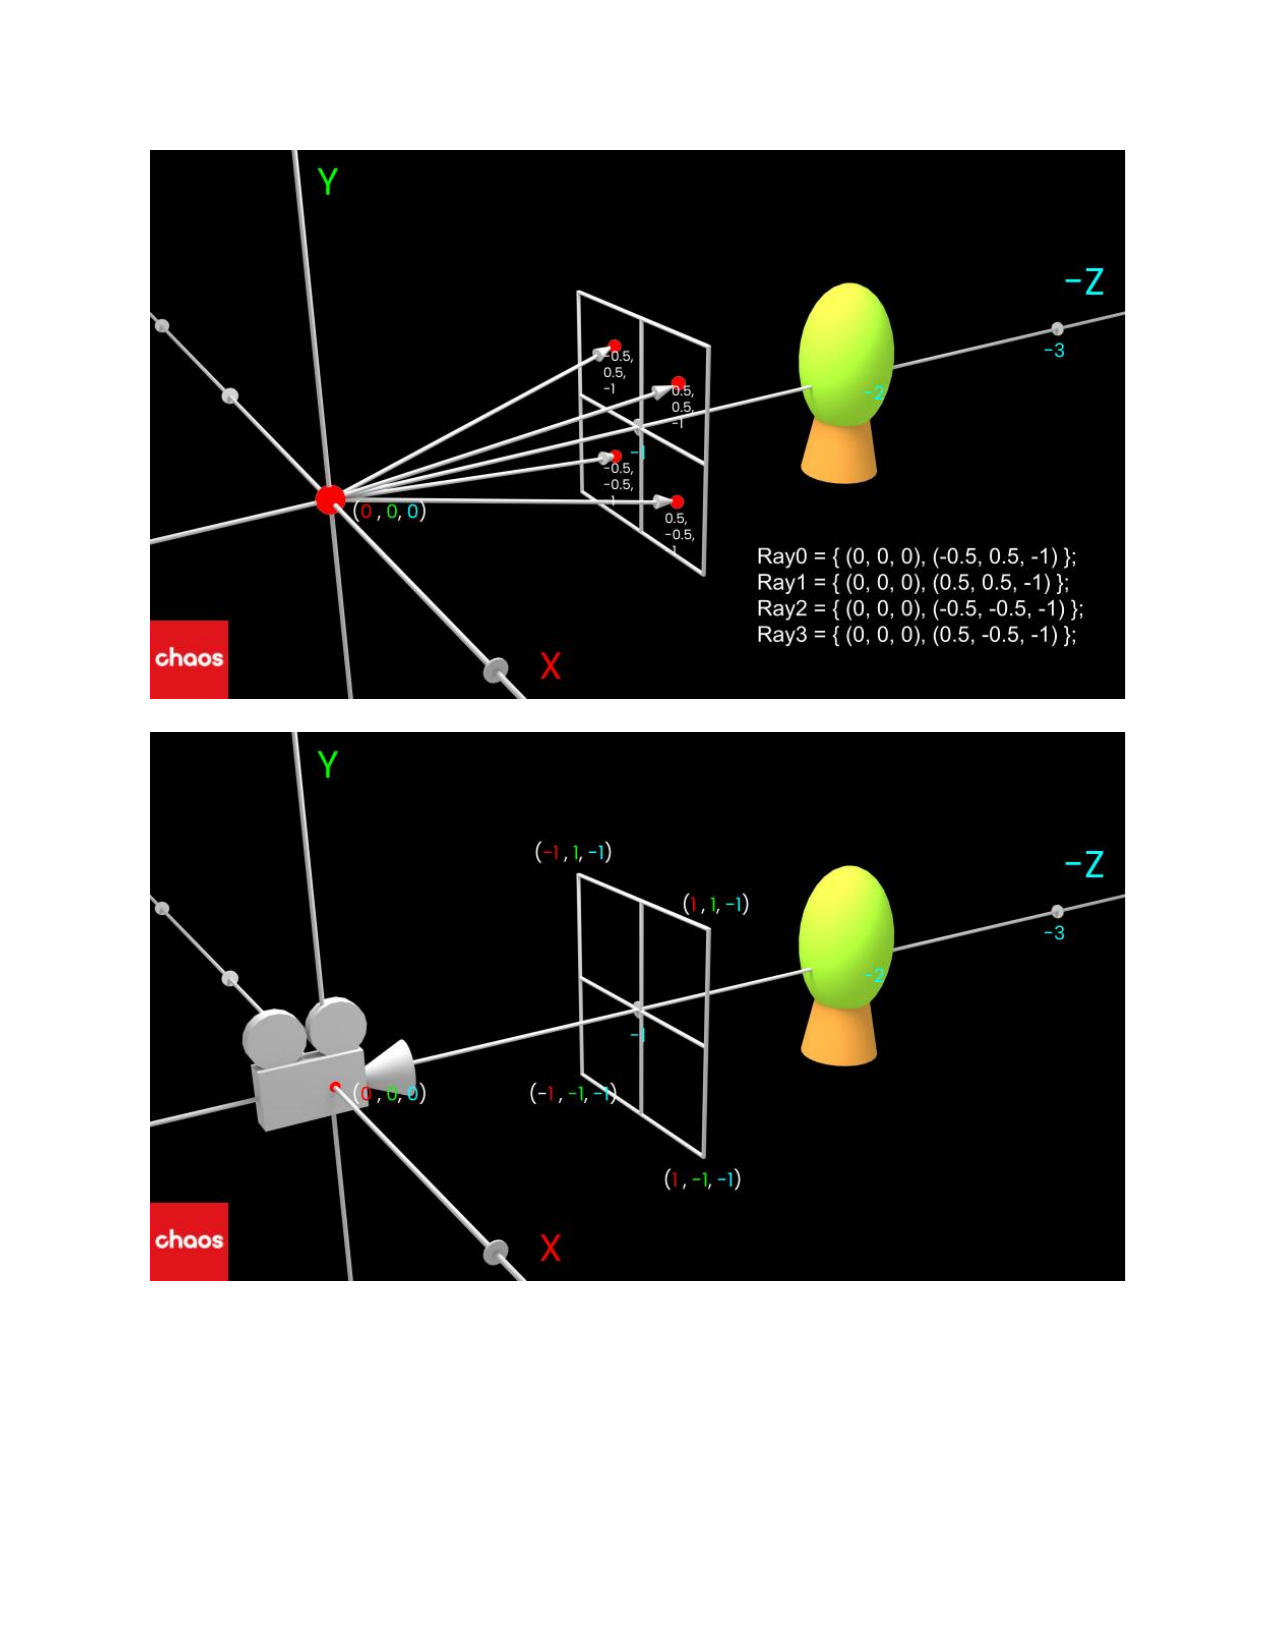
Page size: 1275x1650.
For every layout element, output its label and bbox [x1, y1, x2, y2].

picture [150, 150, 1125, 699]
picture [150, 732, 1125, 1281]
